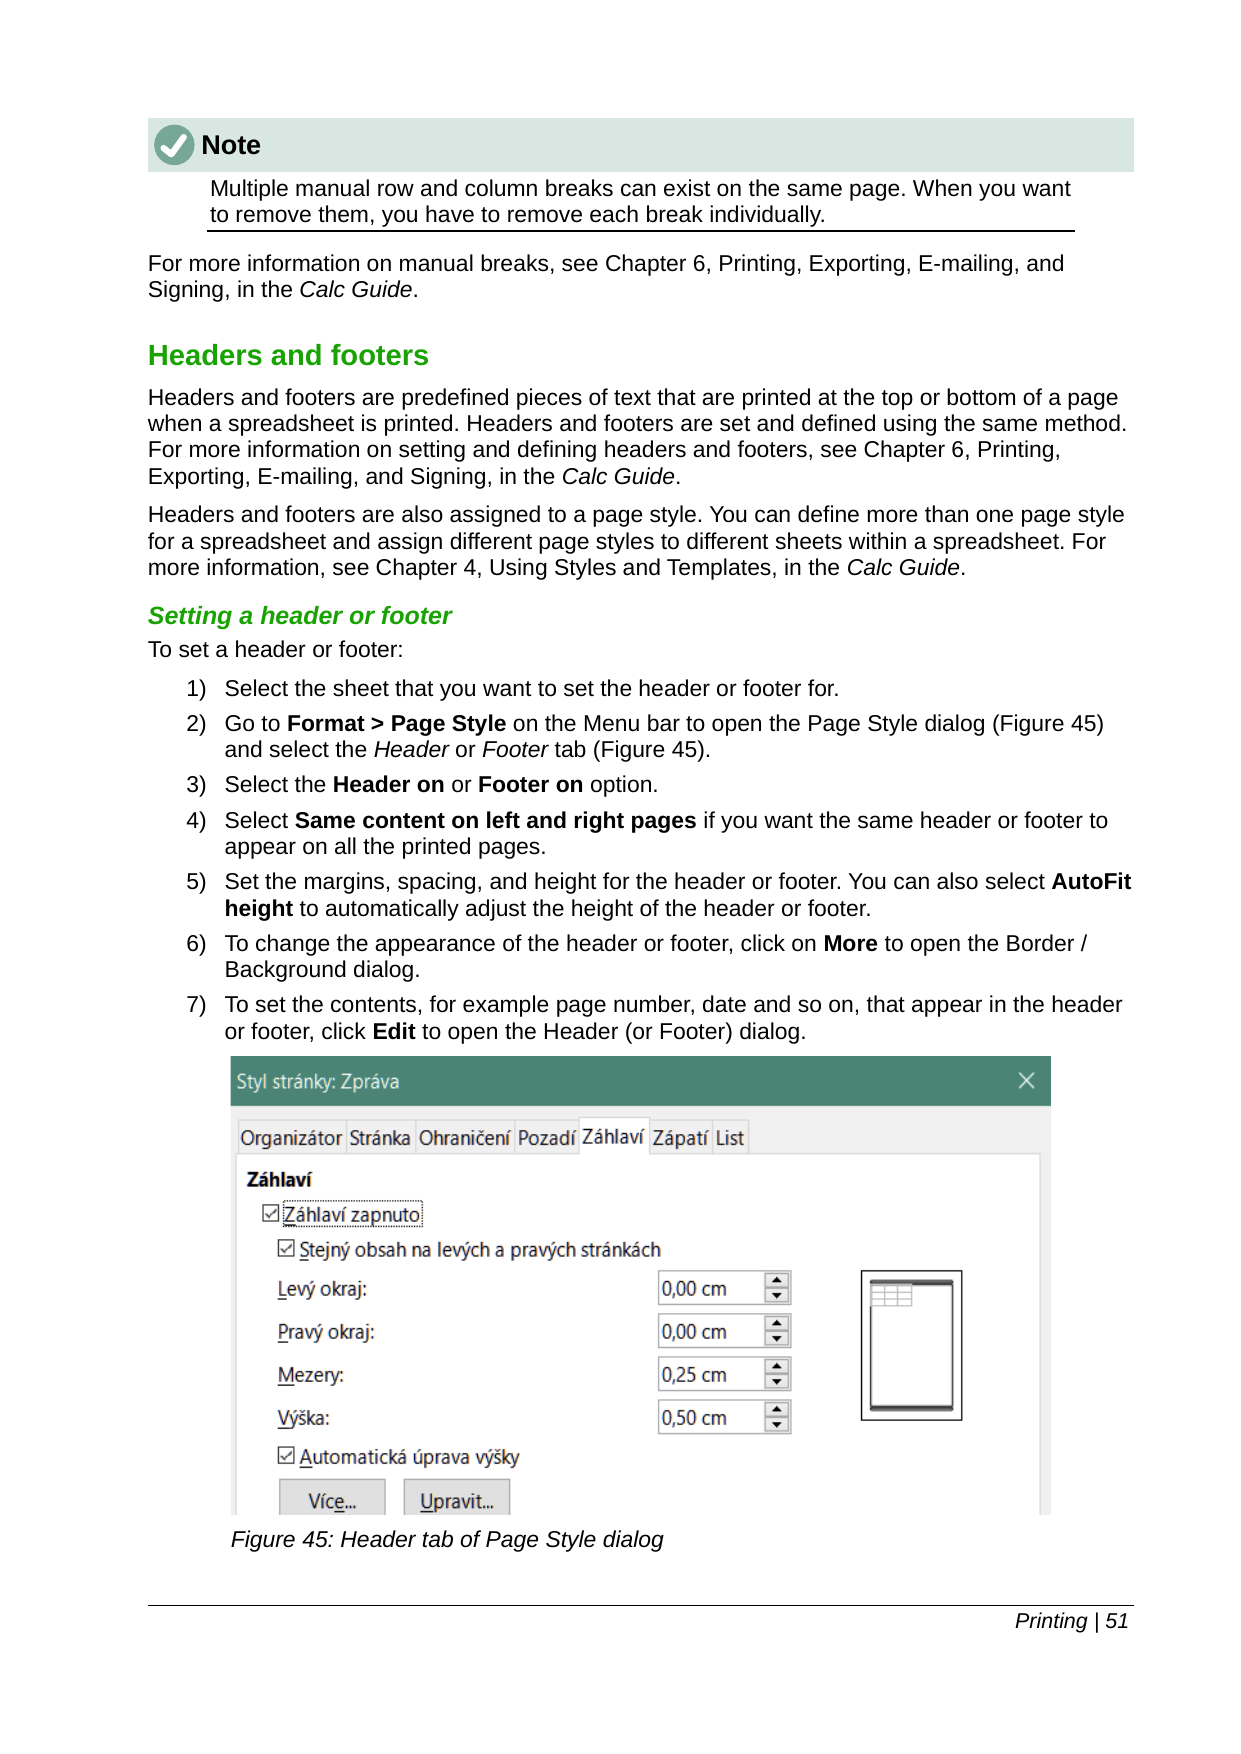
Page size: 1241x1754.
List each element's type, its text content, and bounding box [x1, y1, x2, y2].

subtitle Note [148, 118, 1134, 172]
list Select the Header on or Footer on option. [207, 771, 1134, 798]
list Select the sheet that you want to set the header or footer for. [207, 675, 1134, 701]
picture [230, 1056, 1051, 1515]
list Go to Format > Page Style on the Menu bar to open the Page Style dialog (Figure 45) and select the Header or Footer tab (Figure 45). [207, 710, 1134, 763]
text For more information on manual breaks, see Chapter 6, Printing, Exporting, E-mailing, and Signing, in the Calc Guide. [148, 250, 1134, 303]
list To change the appearance of the header or footer, click on More to open the Border / Background dialog. [207, 930, 1134, 982]
list Set the margins, spacing, and height for the header or footer. You can also select AutoFit height to automatically adjust the height of the header or footer. [207, 868, 1134, 921]
list Select Same content on left and right pages if you want the same header or footer to appear on all the printed pages. [207, 807, 1134, 859]
subtitle Setting a header or footer [148, 601, 1134, 630]
text Headers and footers are also assigned to a page style. You can define more than one page style for a spreadsheet and assign different page styles to different sheets within a spreadsheet. For more information, see Chapter 4, Using Styles and Templates, in the Calc Guide. [148, 501, 1134, 581]
text Multiple manual row and column breaks can exist on the same page. When you want to remove them, you have to remove each break individually. [207, 172, 1075, 230]
text Headers and footers are predefined pieces of text that are printed at the top or bottom of a page when a spreadsheet is printed. Headers and footers are set and defined using the same method. For more information on setting and defining headers and footers, see Chapter 6, Printing, Exporting, E-mailing, and Signing, in the Calc Guide. [148, 383, 1134, 489]
list To set the contents, for example page number, date and so on, that appear in the header or footer, click Edit to open the Header (or Footer) dialog. [207, 991, 1134, 1044]
subtitle Headers and footers [148, 338, 1134, 372]
text Figure 45: Header tab of Page Style dialog [231, 1526, 1051, 1553]
list To set a header or footer: [148, 636, 1134, 662]
